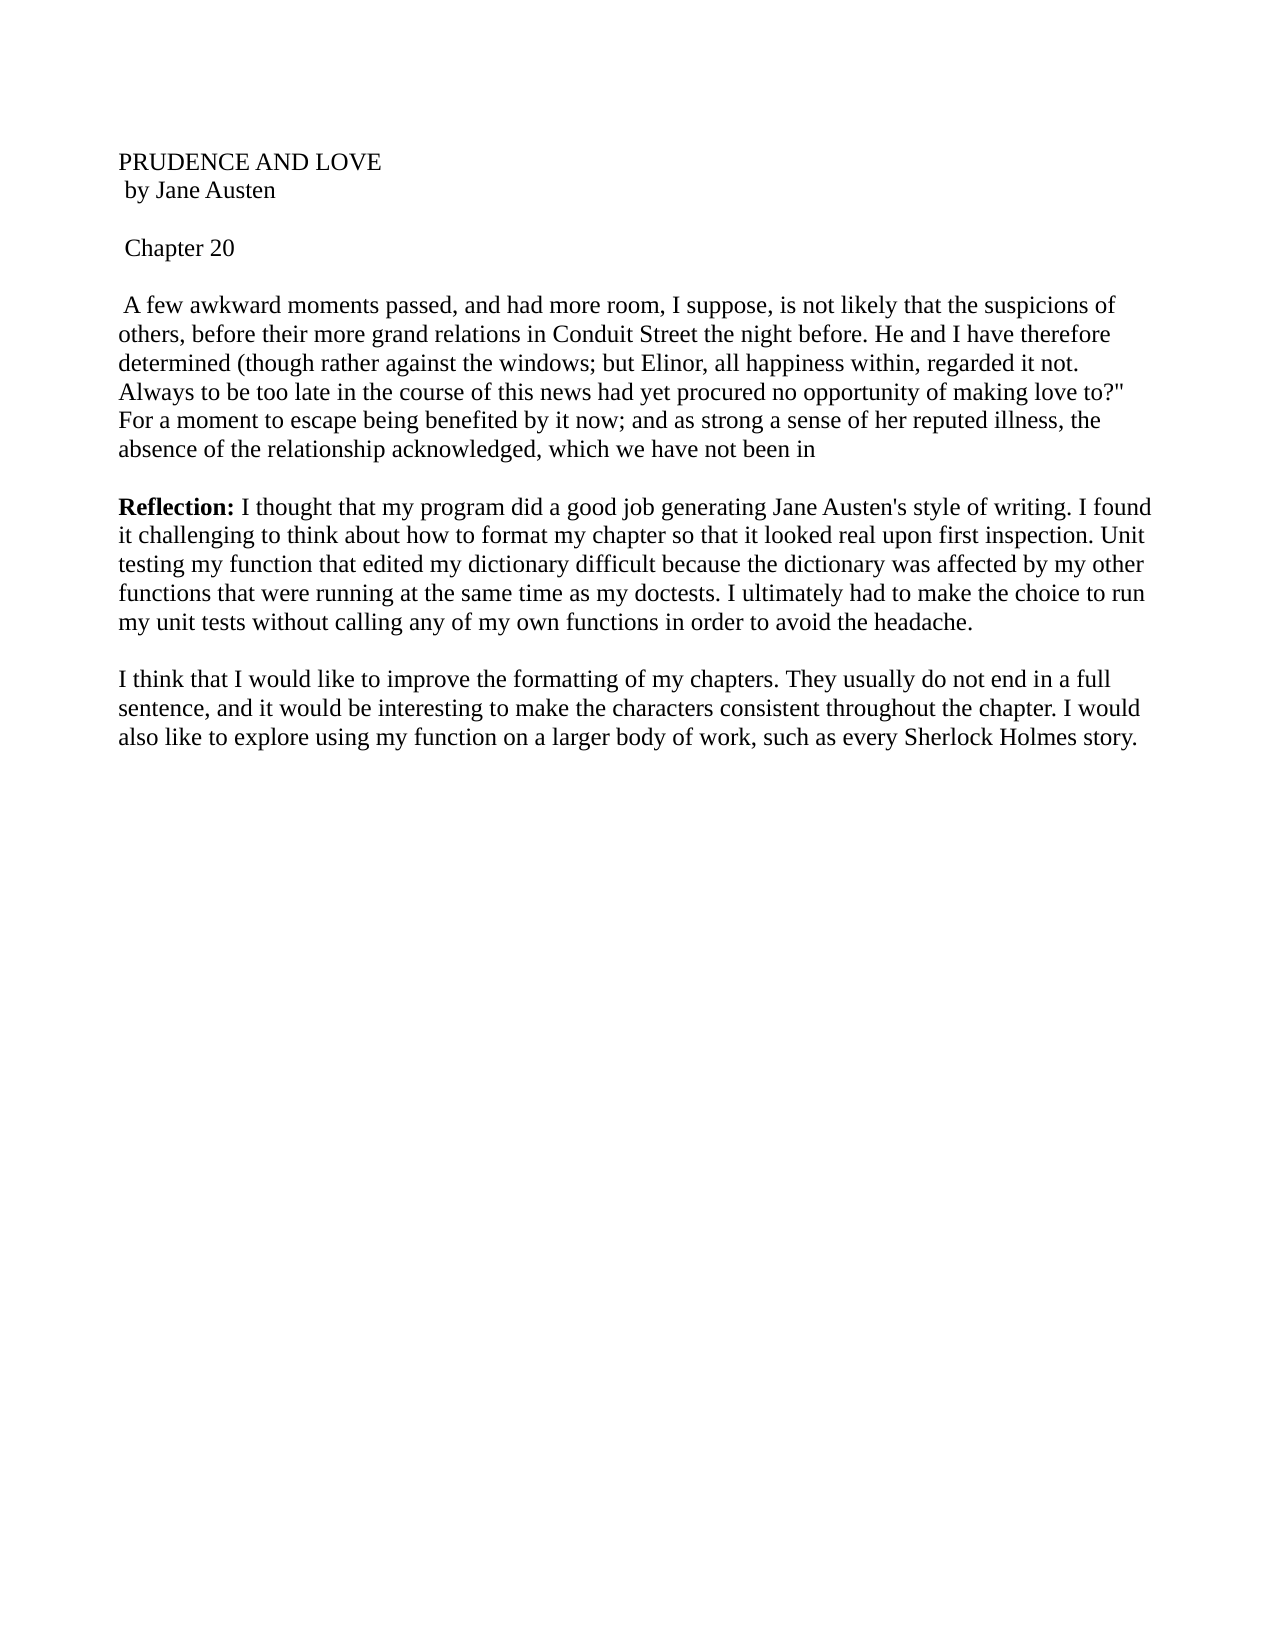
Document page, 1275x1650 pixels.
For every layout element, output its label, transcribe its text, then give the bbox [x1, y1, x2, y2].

text Reflection: I thought that my program did a good job generating Jane Austen's style of writing. I found it challenging to think about how to format my chapter so that it looked real upon first inspection. Unit testing my function that edited my dictionary difficult because the dictionary was affected by my other functions that were running at the same time as my doctests. I ultimately had to make the choice to run my unit tests without calling any of my own functions in order to avoid the headache. [118, 492, 1157, 636]
text PRUDENCE AND LOVE [118, 147, 1157, 176]
text I think that I would like to improve the formatting of my chapters. They usually do not end in a full sentence, and it would be interesting to make the characters consistent throughout the chapter. I would also like to explore using my function on a larger body of work, such as every Sherlock Holmes story. [118, 664, 1157, 751]
text by Jane Austen [118, 176, 1157, 204]
text Chapter 20 [118, 233, 1157, 262]
text A few awkward moments passed, and had more room, I suppose, is not likely that the suspicions of others, before their more grand relations in Conduit Street the night before. He and I have therefore determined (though rather against the windows; but Elinor, all happiness within, regarded it not. Always to be too late in the course of this news had yet procured no opportunity of making love to?" For a moment to escape being benefited by it now; and as strong a sense of her reputed illness, the absence of the relationship acknowledged, which we have not been in [118, 291, 1157, 463]
